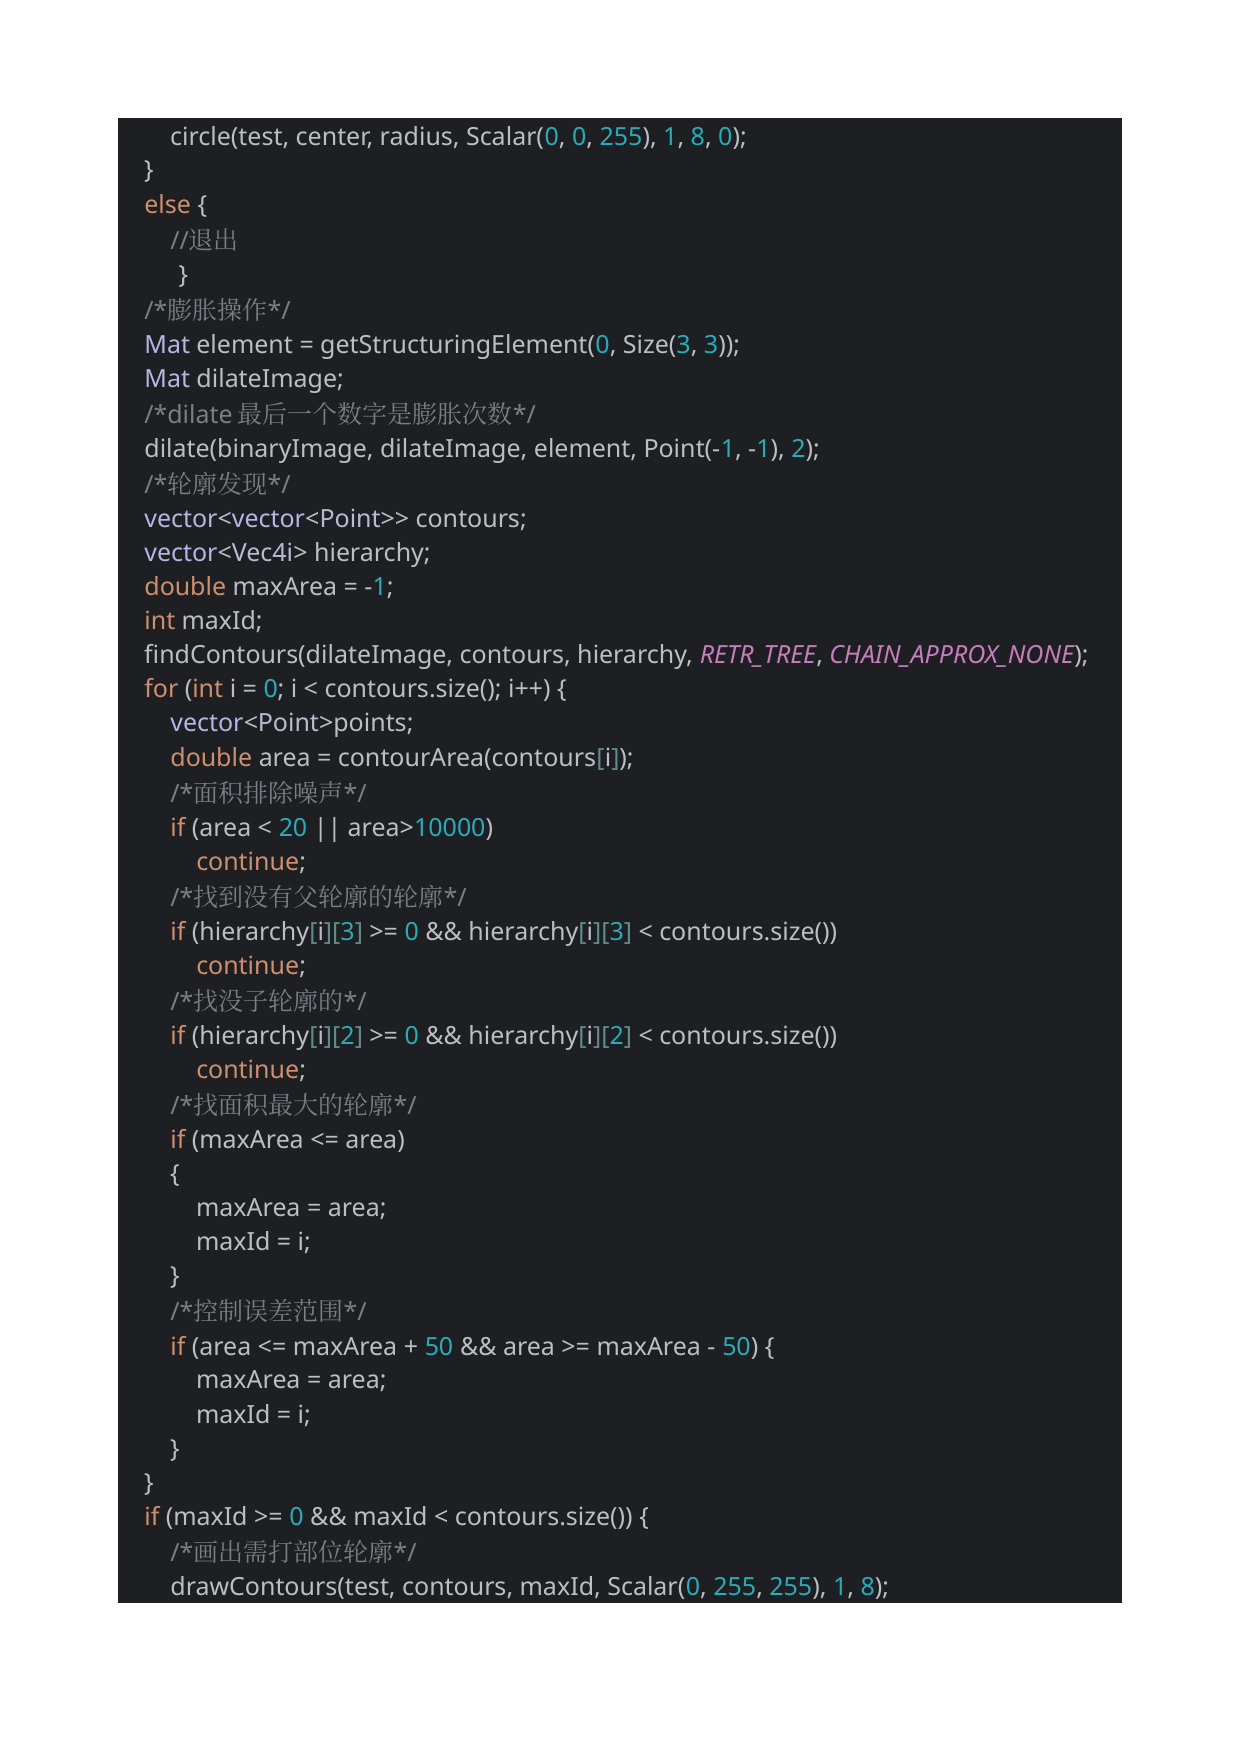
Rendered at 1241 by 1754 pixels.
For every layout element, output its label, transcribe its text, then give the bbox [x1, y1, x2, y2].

text circle(test, center, radius, Scalar(0, 0, 255), 1, 8, 0); } else { //退出 } /*膨胀操作*/ Mat element = getStructuringElement(0, Size(3, 3)); Mat dilateImage; /*dilate最后一个数字是膨胀次数*/ dilate(binaryImage, dilateImage, element, Point(-1, -1), 2); /*轮廓发现*/ vector<vector<Point>> contours; vector<Vec4i> hierarchy; double maxArea = -1; int maxId; findContours(dilateImage, contours, hierarchy, RETR_TREE, CHAIN_APPROX_NONE); for (int i = 0; i < contours.size(); i++) { vector<Point>points; double area = contourArea(contours[i]); /*面积排除噪声*/ if (area < 20 || area>10000) continue; /*找到没有父轮廓的轮廓*/ if (hierarchy[i][3] >= 0 && hierarchy[i][3] < contours.size()) continue; /*找没子轮廓的*/ if (hierarchy[i][2] >= 0 && hierarchy[i][2] < contours.size()) continue; /*找面积最大的轮廓*/ if (maxArea <= area) { maxArea = area; maxId = i; } /*控制误差范围*/ if (area <= maxArea + 50 && area >= maxArea - 50) { maxArea = area; maxId = i; } } if (maxId >= 0 && maxId < contours.size()) { /*画出需打部位轮廓*/ drawContours(test, contours, maxId, Scalar(0, 255, 255), 1, 8); [118, 118, 1122, 1603]
